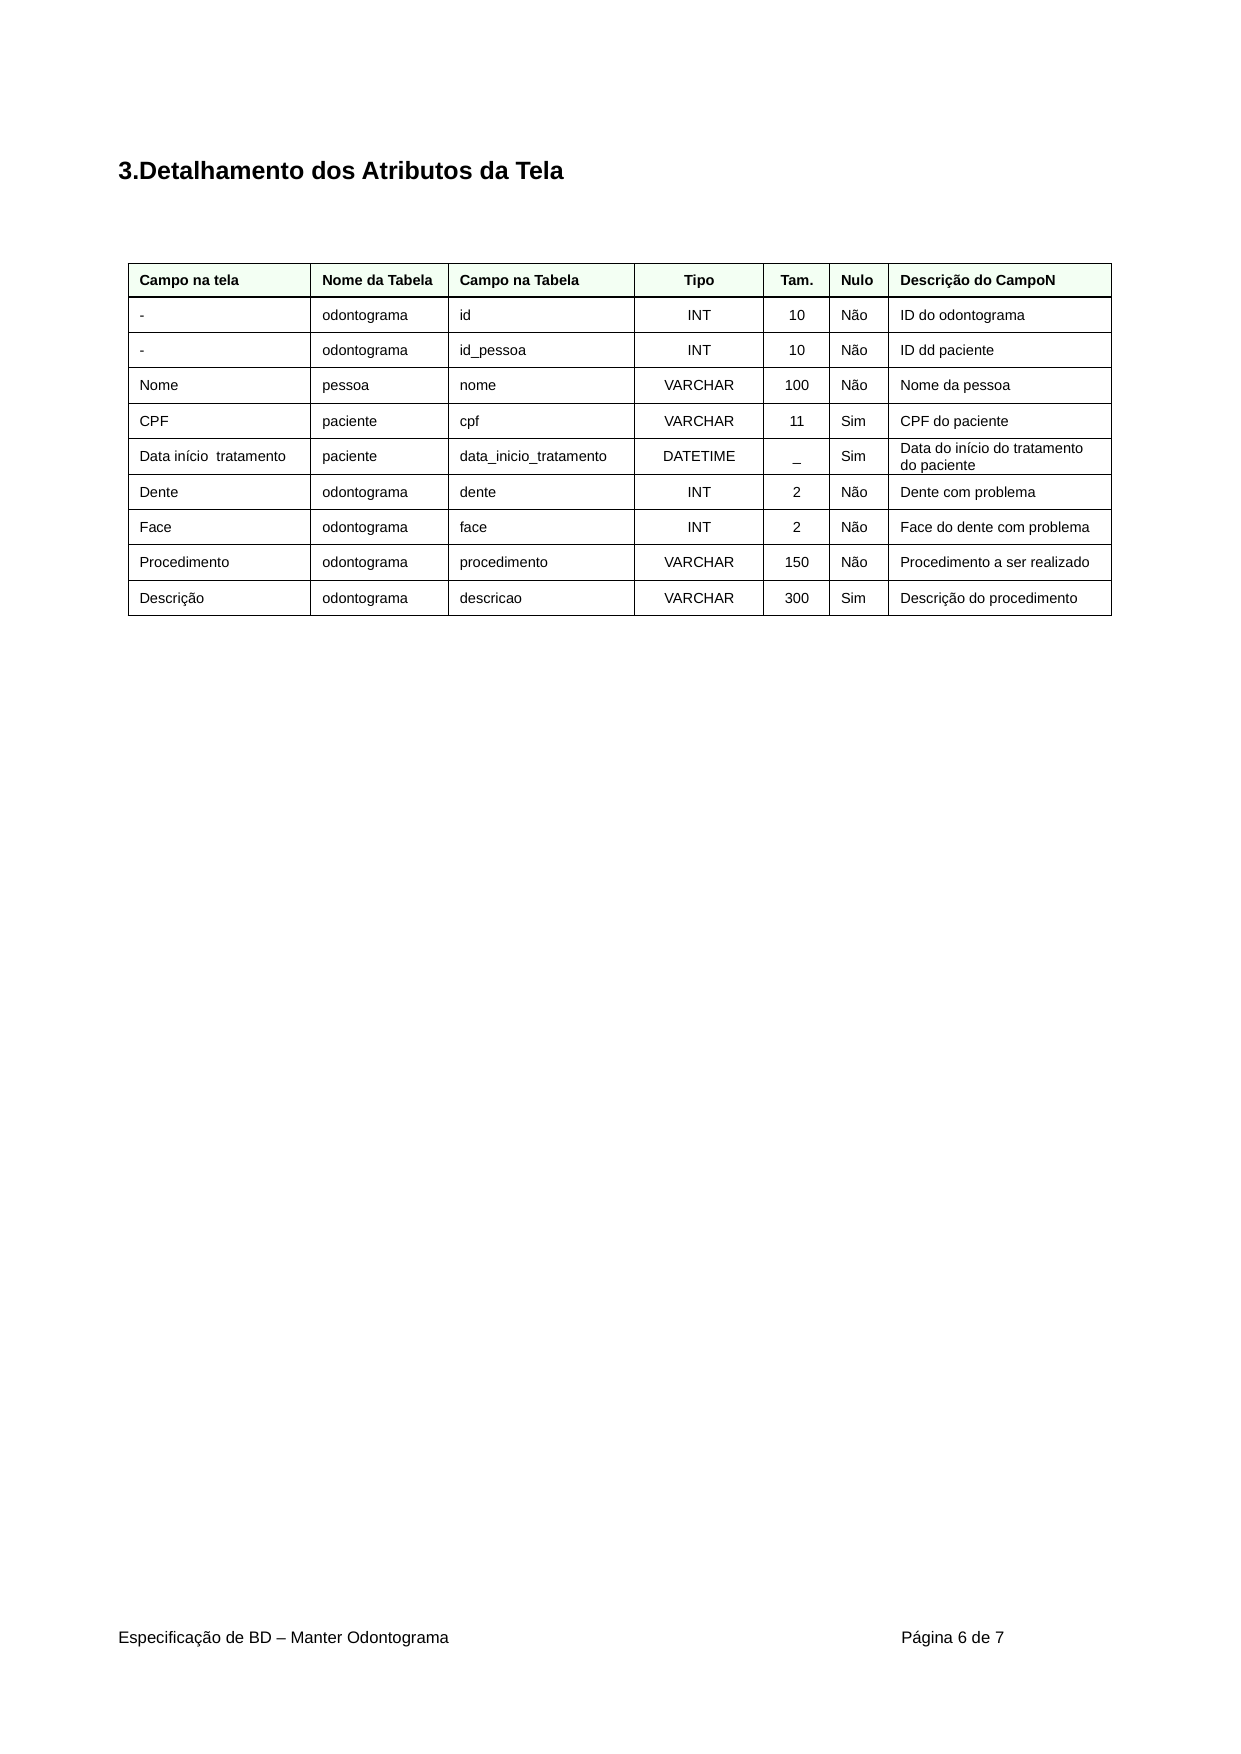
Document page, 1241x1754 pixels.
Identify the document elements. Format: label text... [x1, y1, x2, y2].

table_cell CPF [129, 404, 310, 438]
table_cell Não [830, 333, 888, 367]
table_cell - [129, 333, 310, 367]
table_cell Descrição [129, 581, 310, 615]
table_cell VARCHAR [635, 368, 763, 403]
table_cell ID dd paciente [889, 333, 1111, 367]
table_cell Dente com problema [889, 475, 1111, 509]
table_cell Procedimento a ser realizado [889, 545, 1111, 580]
table_cell INT [635, 298, 763, 332]
table_cell Nome [129, 368, 310, 403]
table_cell Sim [830, 439, 888, 473]
table_cell VARCHAR [635, 581, 763, 615]
table_cell ID do odontograma [889, 298, 1111, 332]
table_cell paciente [311, 404, 448, 438]
table_cell VARCHAR [635, 545, 763, 580]
table_cell DATETIME [635, 439, 763, 473]
table_cell 100 [764, 368, 829, 403]
table_cell Sim [830, 404, 888, 438]
table_cell Dente [129, 475, 310, 509]
table_cell CPF do paciente [889, 404, 1111, 438]
table_cell 150 [764, 545, 829, 580]
table_cell face [449, 510, 634, 544]
table_header Tam. [764, 264, 829, 296]
table_cell _ [764, 439, 829, 473]
table_cell - [129, 298, 310, 332]
table_cell Procedimento [129, 545, 310, 580]
table_cell Descrição do procedimento [889, 581, 1111, 615]
table_cell 2 [764, 475, 829, 509]
table_cell Não [830, 298, 888, 332]
table_cell Nome da pessoa [889, 368, 1111, 403]
table_cell INT [635, 333, 763, 367]
table_cell Não [830, 510, 888, 544]
table_header Nulo [830, 264, 888, 296]
table_cell odontograma [311, 475, 448, 509]
table_cell cpf [449, 404, 634, 438]
table_cell 10 [764, 333, 829, 367]
table_cell INT [635, 510, 763, 544]
table_cell odontograma [311, 510, 448, 544]
table_header Tipo [635, 264, 763, 296]
table_cell paciente [311, 439, 448, 473]
table_cell nome [449, 368, 634, 403]
table_cell id_pessoa [449, 333, 634, 367]
table_cell pessoa [311, 368, 448, 403]
table_header Descrição do CampoN [889, 264, 1111, 296]
table_cell Data início tratamento [129, 439, 310, 473]
table_cell odontograma [311, 581, 448, 615]
table_cell 2 [764, 510, 829, 544]
table_cell Face do dente com problema [889, 510, 1111, 544]
table_cell odontograma [311, 333, 448, 367]
table_cell Não [830, 368, 888, 403]
table_cell procedimento [449, 545, 634, 580]
table_cell id [449, 298, 634, 332]
table_cell INT [635, 475, 763, 509]
table_cell 10 [764, 298, 829, 332]
table_cell Não [830, 545, 888, 580]
table_cell Data do início do tratamento do paciente [889, 439, 1111, 473]
table_header Campo na tela [129, 264, 310, 296]
table_cell 300 [764, 581, 829, 615]
table_cell VARCHAR [635, 404, 763, 438]
table_cell dente [449, 475, 634, 509]
table_cell data_inicio_tratamento [449, 439, 634, 473]
table_cell Face [129, 510, 310, 544]
table_cell descricao [449, 581, 634, 615]
table_cell odontograma [311, 545, 448, 580]
table_header Nome da Tabela [311, 264, 448, 296]
table_cell Sim [830, 581, 888, 615]
table_cell Não [830, 475, 888, 509]
table_cell 11 [764, 404, 829, 438]
table_cell odontograma [311, 298, 448, 332]
table_header Campo na Tabela [449, 264, 634, 296]
subtitle Detalhamento dos Atributos da Tela [118, 156, 1122, 185]
